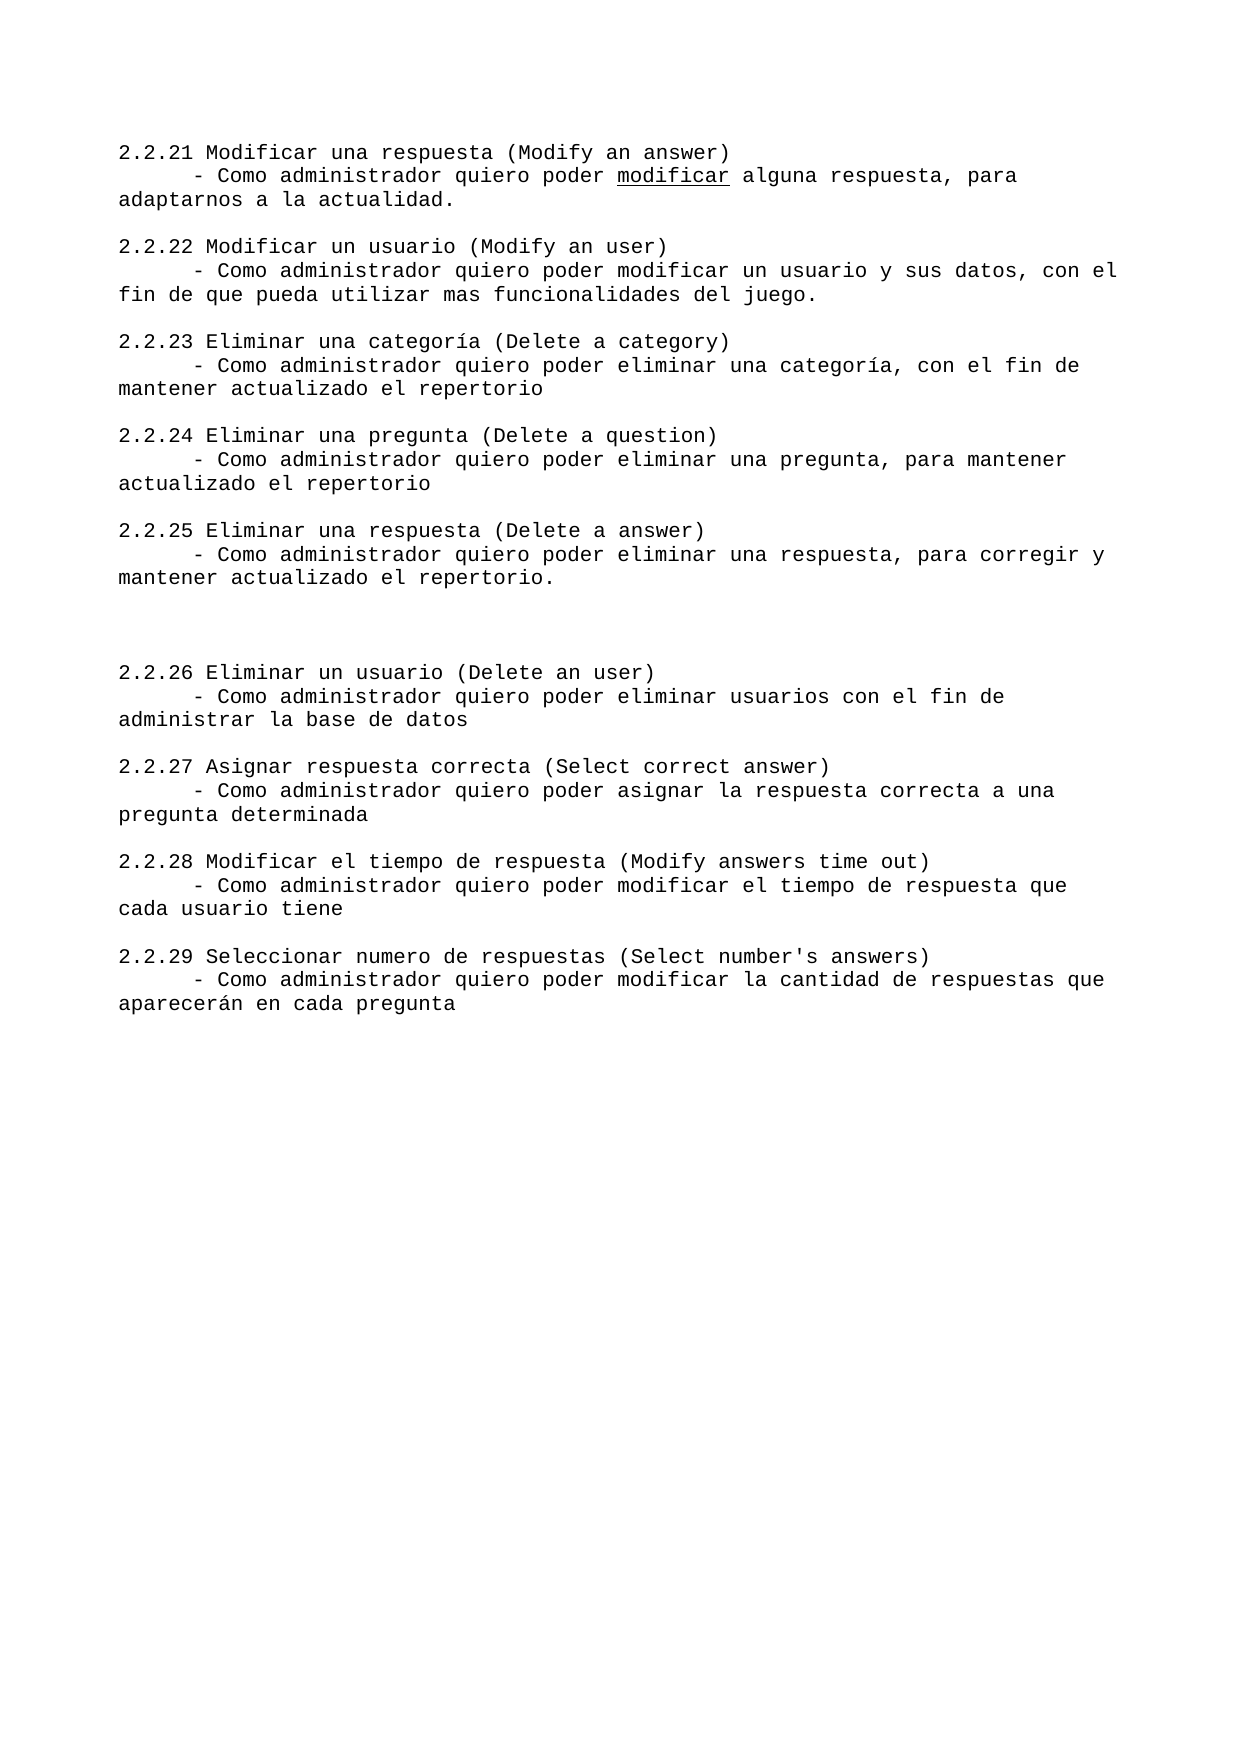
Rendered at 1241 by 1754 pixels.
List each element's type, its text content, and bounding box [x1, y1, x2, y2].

text 2.2.26 Eliminar un usuario (Delete an user) [118, 662, 1122, 686]
text 2.2.29 Seleccionar numero de respuestas (Select number's answers) [118, 946, 1122, 969]
text - Como administrador quiero poder modificar la cantidad de respuestas que aparecerán en cada pregunta [118, 969, 1122, 1017]
text - Como administrador quiero poder modificar un usuario y sus datos, con el fin de que pueda utilizar mas funcionalidades del juego. [118, 260, 1122, 307]
text 2.2.23 Eliminar una categoría (Delete a category) [118, 331, 1122, 354]
text - Como administrador quiero poder eliminar una categoría, con el fin de mantener actualizado el repertorio [118, 354, 1122, 402]
text - Como administrador quiero poder modificar alguna respuesta, para adaptarnos a la actualidad. [118, 165, 1122, 213]
text 2.2.28 Modificar el tiempo de respuesta (Modify answers time out) [118, 851, 1122, 875]
text - Como administrador quiero poder eliminar usuarios con el fin de administrar la base de datos [118, 686, 1122, 733]
text 2.2.22 Modificar un usuario (Modify an user) [118, 236, 1122, 260]
text - Como administrador quiero poder asignar la respuesta correcta a una pregunta determinada [118, 780, 1122, 827]
text - Como administrador quiero poder eliminar una respuesta, para corregir y mantener actualizado el repertorio. [118, 544, 1122, 591]
text - Como administrador quiero poder eliminar una pregunta, para mantener actualizado el repertorio [118, 449, 1122, 496]
text 2.2.27 Asignar respuesta correcta (Select correct answer) [118, 757, 1122, 780]
text - Como administrador quiero poder modificar el tiempo de respuesta que cada usuario tiene [118, 875, 1122, 922]
text 2.2.21 Modificar una respuesta (Modify an answer) [118, 142, 1122, 165]
text 2.2.24 Eliminar una pregunta (Delete a question) [118, 426, 1122, 449]
text 2.2.25 Eliminar una respuesta (Delete a answer) [118, 520, 1122, 544]
